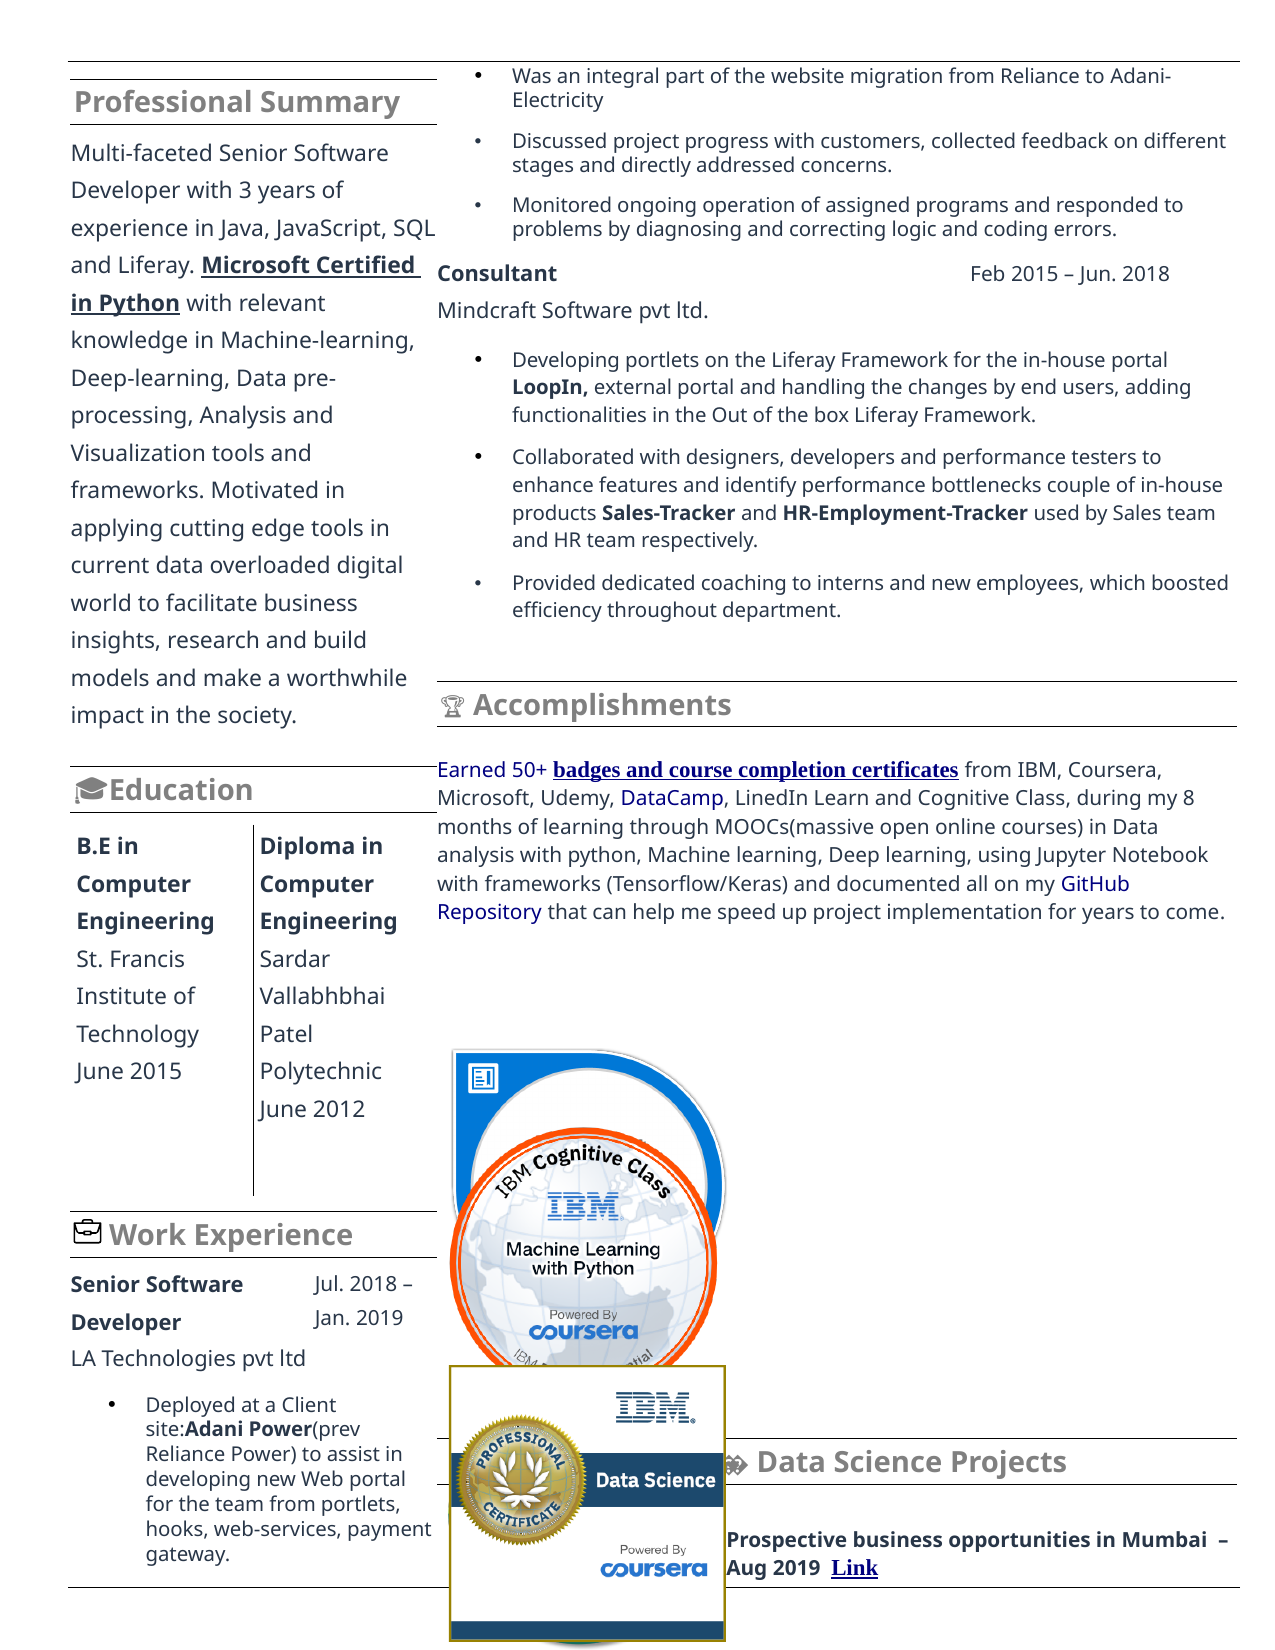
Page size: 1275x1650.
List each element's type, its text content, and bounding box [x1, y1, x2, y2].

list Monitored ongoing operation of assigned programs and responded to problems by diagnosing and correcting logic and coding errors. [474, 193, 1237, 243]
picture [441, 1048, 728, 1650]
text Senior Software Developer LA Technologies pvt ltd [70, 1269, 314, 1372]
subtitle 🎓Education [70, 767, 437, 812]
text Feb 2015 – Jun. 2018 [970, 257, 1237, 289]
subtitle 🗒️ Data Science Projects [726, 1439, 1237, 1484]
list Developing portlets on the Liferay Framework for the in-house portal LoopIn, external portal and handling the changes by end users, adding functionalities in the Out of the box Liferay Framework. [474, 345, 1237, 428]
table_header B.E in Computer Engineering St. Francis Institute of Technology June 2015 [70, 825, 253, 1196]
list Deployed at a Client site:Adani Power(prev Reliance Power) to assist in developing new Web portal for the team from portlets, hooks, web-services, payment gateway. [108, 1393, 437, 1568]
list Discussed project progress with customers, collected feedback on different stages and directly addressed concerns. [474, 128, 1237, 178]
list Was an integral part of the website migration from Reliance to Adani-Electricity [474, 64, 1237, 114]
text Multi-faceted Senior Software Developer with 3 years of experience in Java, JavaScript, SQL and Liferay. Microsoft Certified in Python with relevant knowledge in Machine-learning, Deep-learning, Data pre-processing, Analysis and Visualization tools and frameworks. Motivated in applying cutting edge tools in current data overloaded digital world to facilitate business insights, research and build models and make a worthwhile impact in the society. [70, 137, 437, 731]
text Earned 50+ badges and course completion certificates from IBM, Coursera, Microsoft, Udemy, DataCamp, LinedIn Learn and Cognitive Class, during my 8 months of learning through MOOCs(massive open online courses) in Data analysis with python, Machine learning, Deep learning, using Jupyter Notebook with frameworks (Tensorflow/Keras) and documented all on my GitHub Repository that can help me speed up project implementation for years to come. [437, 727, 1237, 926]
list Provided dedicated coaching to interns and new employees, which boosted efficiency throughout department. [474, 568, 1237, 624]
text 🏆 Accomplishments [437, 682, 1237, 726]
list Collaborated with designers, developers and performance testers to enhance features and identify performance bottlenecks couple of in-house products Sales-Tracker and HR-Employment-Tracker used by Sales team and HR team respectively. [474, 443, 1237, 554]
text Prospective business opportunities in Mumbai – Aug 2019 Link [726, 1497, 1237, 1582]
subtitle Professional Summary [70, 80, 437, 124]
text Consultant Mindcraft Software pvt ltd. [437, 257, 970, 324]
table_header Diploma in Computer Engineering Sardar Vallabhbhai Patel Polytechnic June 2012 [254, 825, 437, 1196]
text Jul. 2018 – Jan. 2019 [314, 1269, 437, 1332]
subtitle Work Experience [70, 1212, 437, 1257]
